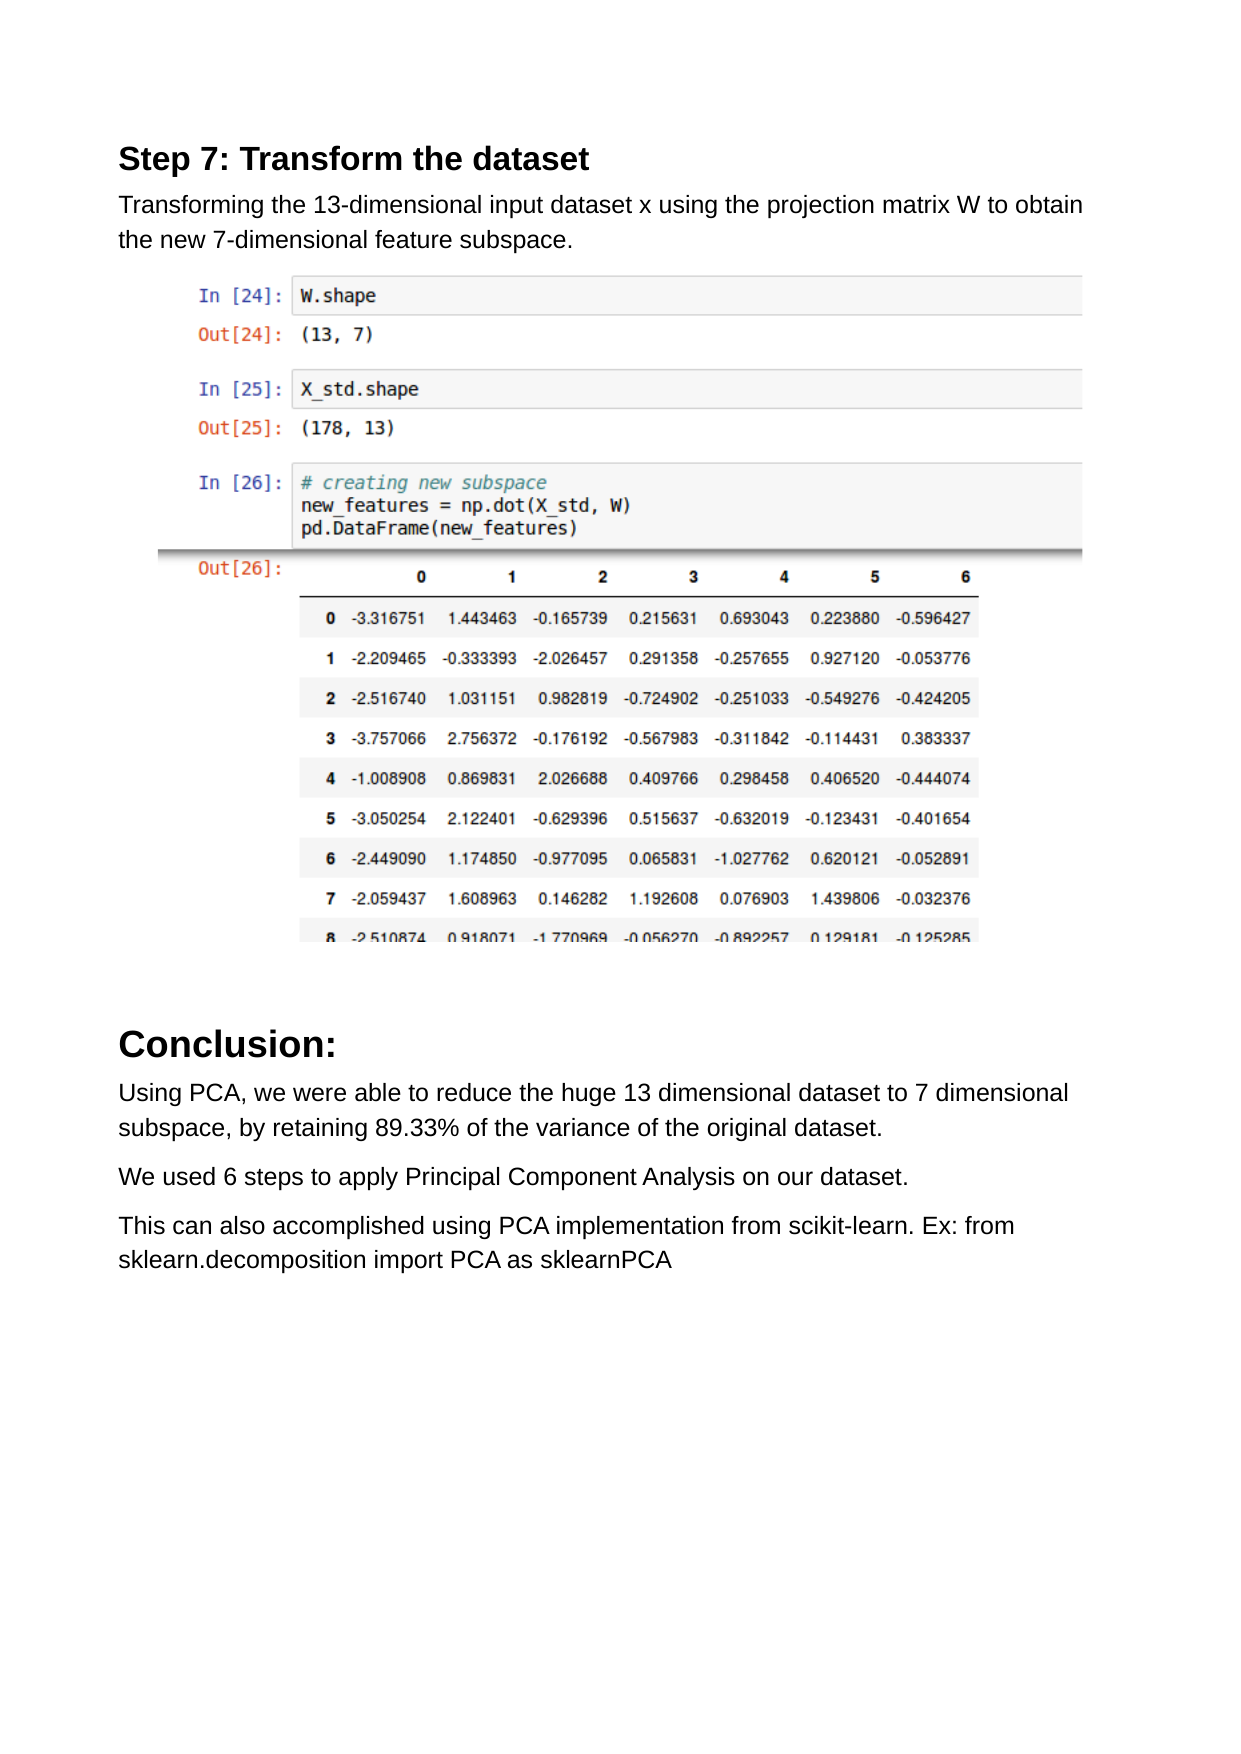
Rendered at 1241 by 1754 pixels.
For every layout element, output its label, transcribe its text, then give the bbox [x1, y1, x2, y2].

text This can also accomplished using PCA implementation from scikit-learn. Ex: from sklearn.decomposition import PCA as sklearnPCA [118, 1211, 1122, 1274]
text Using PCA, we were able to reduce the huge 13 dimensional dataset to 7 dimensional subspace, by retaining 89.33% of the variance of the original dataset. [118, 1078, 1122, 1142]
picture [157, 273, 1083, 942]
text We used 6 steps to apply Principal Component Analysis on our dataset. [118, 1162, 1122, 1191]
text Transforming the 13-dimensional input dataset x using the projection matrix W to obtain the new 7-dimensional feature subspace. [118, 190, 1122, 253]
subtitle Step 7: Transform the dataset [118, 139, 1122, 178]
subtitle Conclusion: [118, 1022, 1122, 1066]
